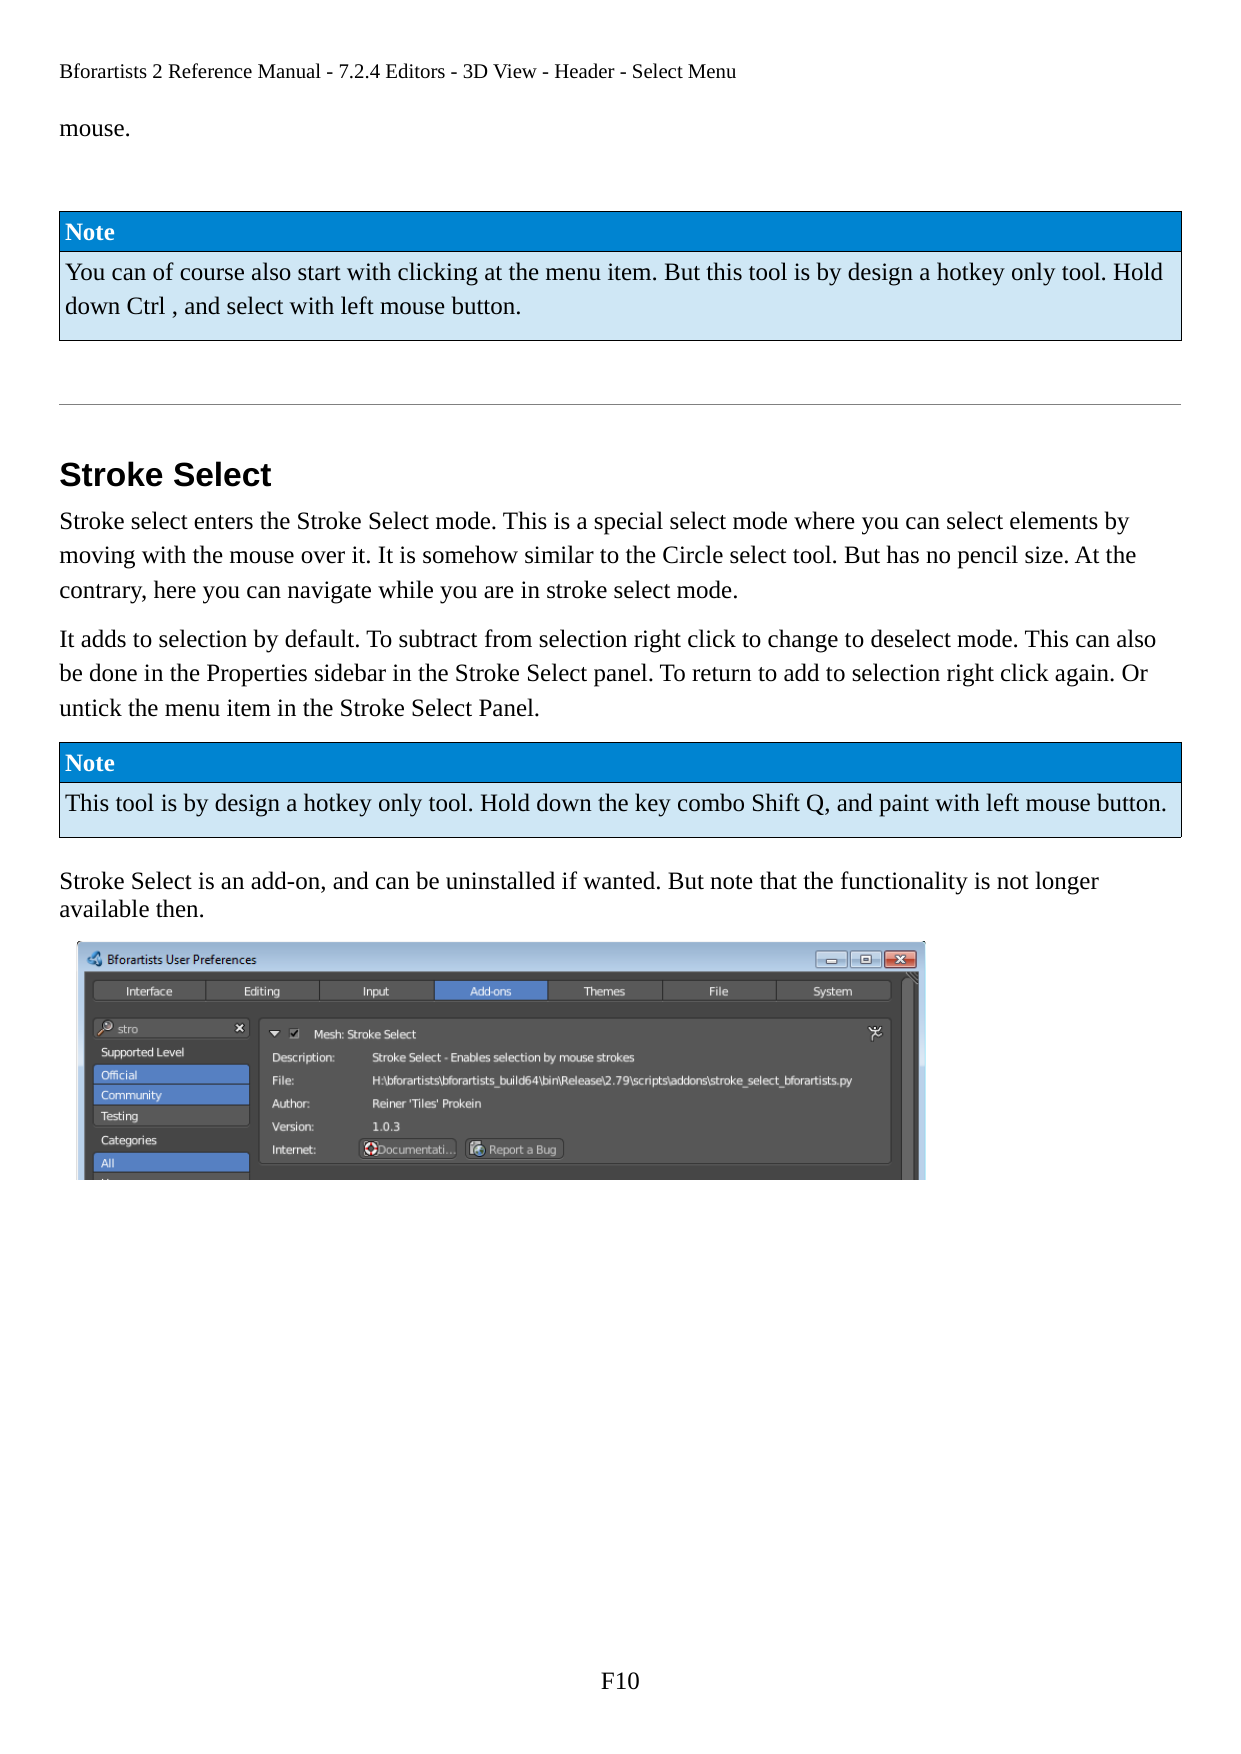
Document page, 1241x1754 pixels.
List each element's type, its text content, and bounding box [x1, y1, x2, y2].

subtitle Stroke Select [59, 454, 1181, 493]
text It adds to selection by default. To subtract from selection right click to change to deselect mode. This can also be done in the Properties sidebar in the Stroke Select panel. To return to add to selection right click again. Or untick the menu item in the Stroke Select Panel. [59, 624, 1181, 721]
picture [76, 941, 926, 1180]
table_cell You can of course also start with clicking at the menu item. But this tool is by design a hotkey only tool. Hold down Ctrl , and select with left mouse button. [60, 252, 1181, 340]
table_cell This tool is by design a hotkey only tool. Hold down the key combo Shift Q, and paint with left mouse button. [60, 783, 1181, 837]
table_header Note [60, 212, 1181, 251]
text Stroke select enters the Stroke Select mode. This is a special select mode where you can select elements by moving with the mouse over it. It is somehow similar to the Circle select tool. But has no pencil size. At the contrary, here you can navigate while you are in stroke select mode. [59, 506, 1181, 603]
text Stroke Select is an add-on, and can be uninstalled if wanted. But note that the functionality is not longer available then. [59, 866, 1181, 923]
table_header Note [60, 743, 1181, 782]
text mouse. [59, 113, 1181, 141]
